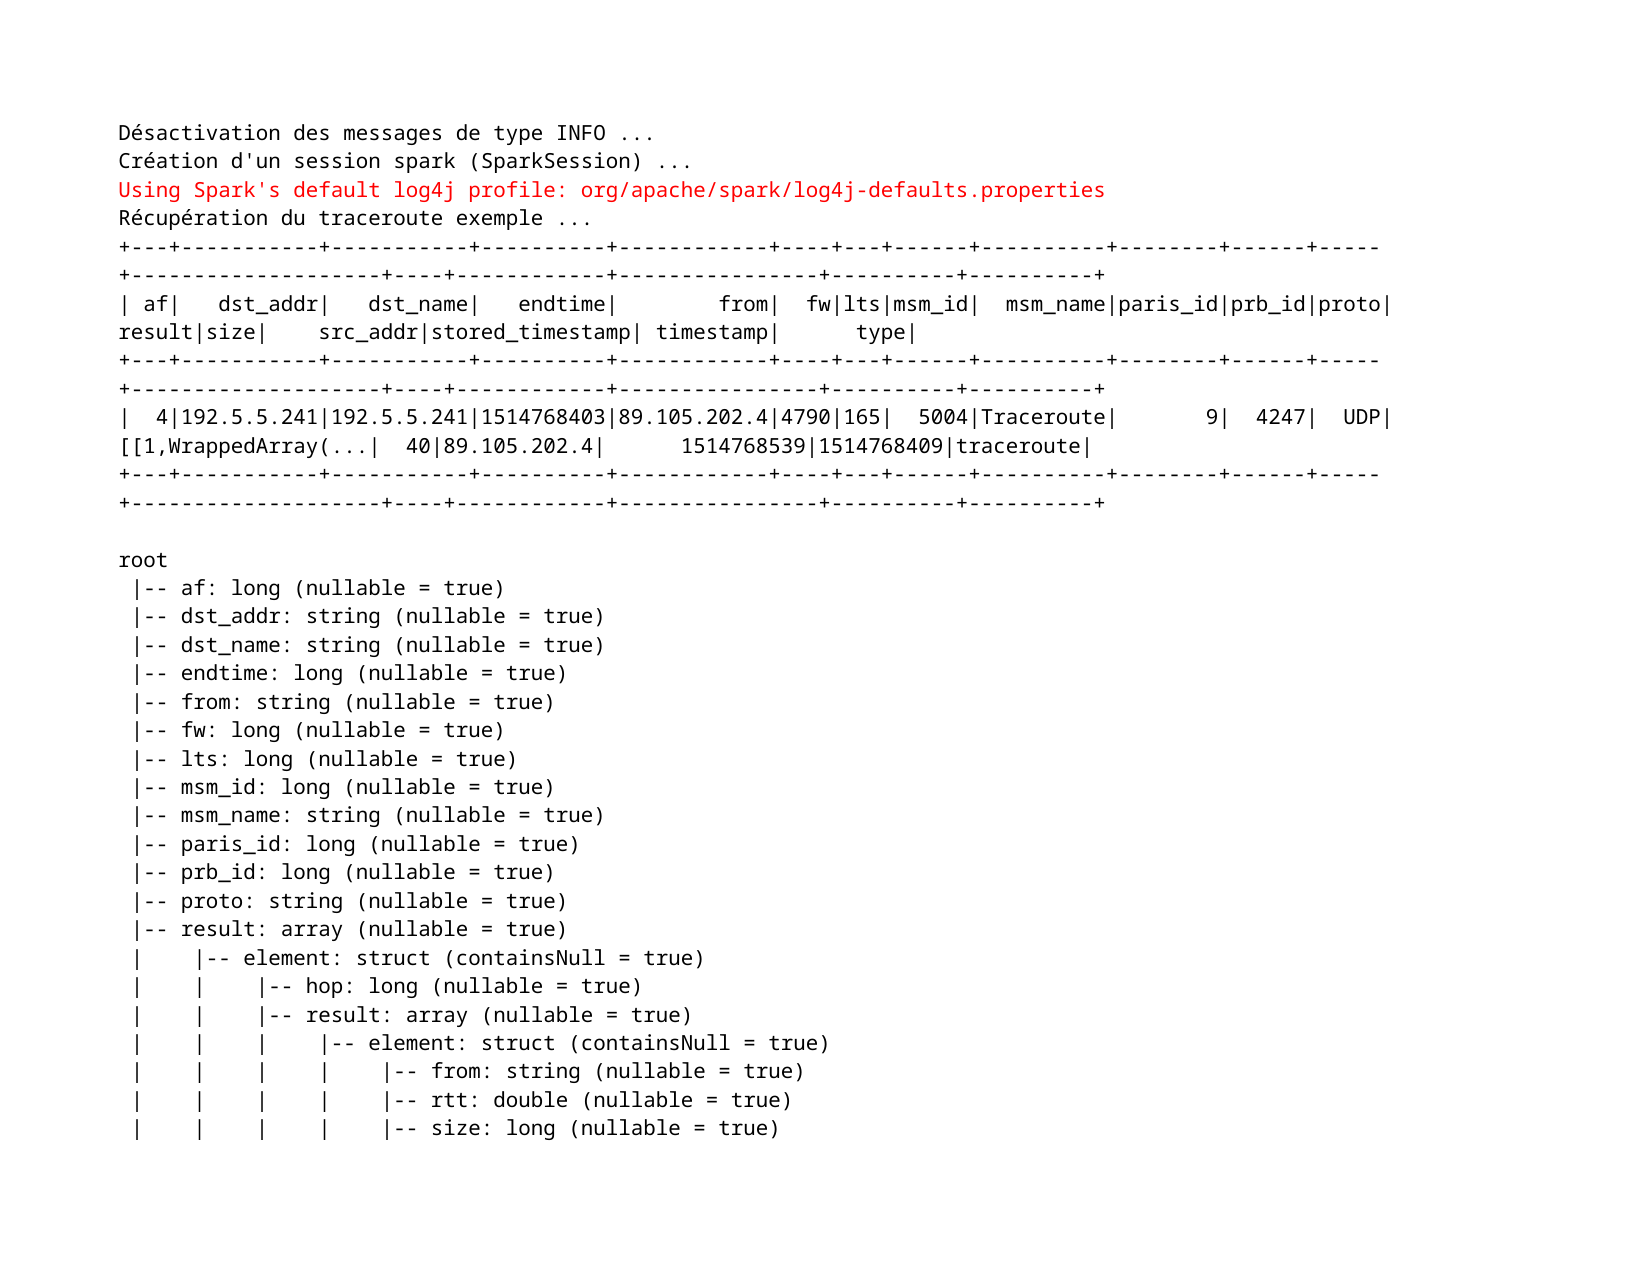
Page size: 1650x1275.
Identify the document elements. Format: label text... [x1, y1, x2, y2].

text | 4|192.5.5.241|192.5.5.241|1514768403|89.105.202.4|4790|165| 5004|Traceroute| 9| 4247| UDP|[[1,WrappedArray(...| 40|89.105.202.4| 1514768539|1514768409|traceroute| [118, 402, 1532, 459]
text |-- result: array (nullable = true) [118, 914, 1532, 943]
text |-- endtime: long (nullable = true) [118, 658, 1532, 687]
text |-- from: string (nullable = true) [118, 687, 1532, 715]
text | | | |-- element: struct (containsNull = true) [118, 1028, 1532, 1057]
text |-- af: long (nullable = true) [118, 573, 1532, 602]
text |-- dst_addr: string (nullable = true) [118, 602, 1532, 630]
text +---+-----------+-----------+----------+------------+----+---+------+----------+--------+------+-----+--------------------+----+------------+----------------+----------+----------+ [118, 346, 1532, 402]
text | af| dst_addr| dst_name| endtime| from| fw|lts|msm_id| msm_name|paris_id|prb_id|proto| result|size| src_addr|stored_timestamp| timestamp| type| [118, 289, 1532, 346]
text +---+-----------+-----------+----------+------------+----+---+------+----------+--------+------+-----+--------------------+----+------------+----------------+----------+----------+ [118, 232, 1532, 289]
text | | |-- result: array (nullable = true) [118, 1000, 1532, 1028]
text | | | | |-- size: long (nullable = true) [118, 1113, 1532, 1142]
text | | | | |-- rtt: double (nullable = true) [118, 1085, 1532, 1113]
text Désactivation des messages de type INFO ... [118, 118, 1532, 147]
text Récupération du traceroute exemple ... [118, 203, 1532, 232]
text |-- fw: long (nullable = true) [118, 715, 1532, 744]
text Création d'un session spark (SparkSession) ... [118, 147, 1532, 175]
text root [118, 545, 1532, 573]
text +---+-----------+-----------+----------+------------+----+---+------+----------+--------+------+-----+--------------------+----+------------+----------------+----------+----------+ [118, 459, 1532, 516]
text |-- msm_name: string (nullable = true) [118, 801, 1532, 829]
text |-- lts: long (nullable = true) [118, 744, 1532, 772]
text | | |-- hop: long (nullable = true) [118, 971, 1532, 1000]
text |-- dst_name: string (nullable = true) [118, 630, 1532, 658]
text |-- paris_id: long (nullable = true) [118, 829, 1532, 857]
text |-- msm_id: long (nullable = true) [118, 772, 1532, 801]
text Using Spark's default log4j profile: org/apache/spark/log4j-defaults.properties [118, 175, 1532, 203]
text | | | | |-- from: string (nullable = true) [118, 1057, 1532, 1085]
text | |-- element: struct (containsNull = true) [118, 943, 1532, 971]
text |-- proto: string (nullable = true) [118, 886, 1532, 914]
text |-- prb_id: long (nullable = true) [118, 857, 1532, 886]
